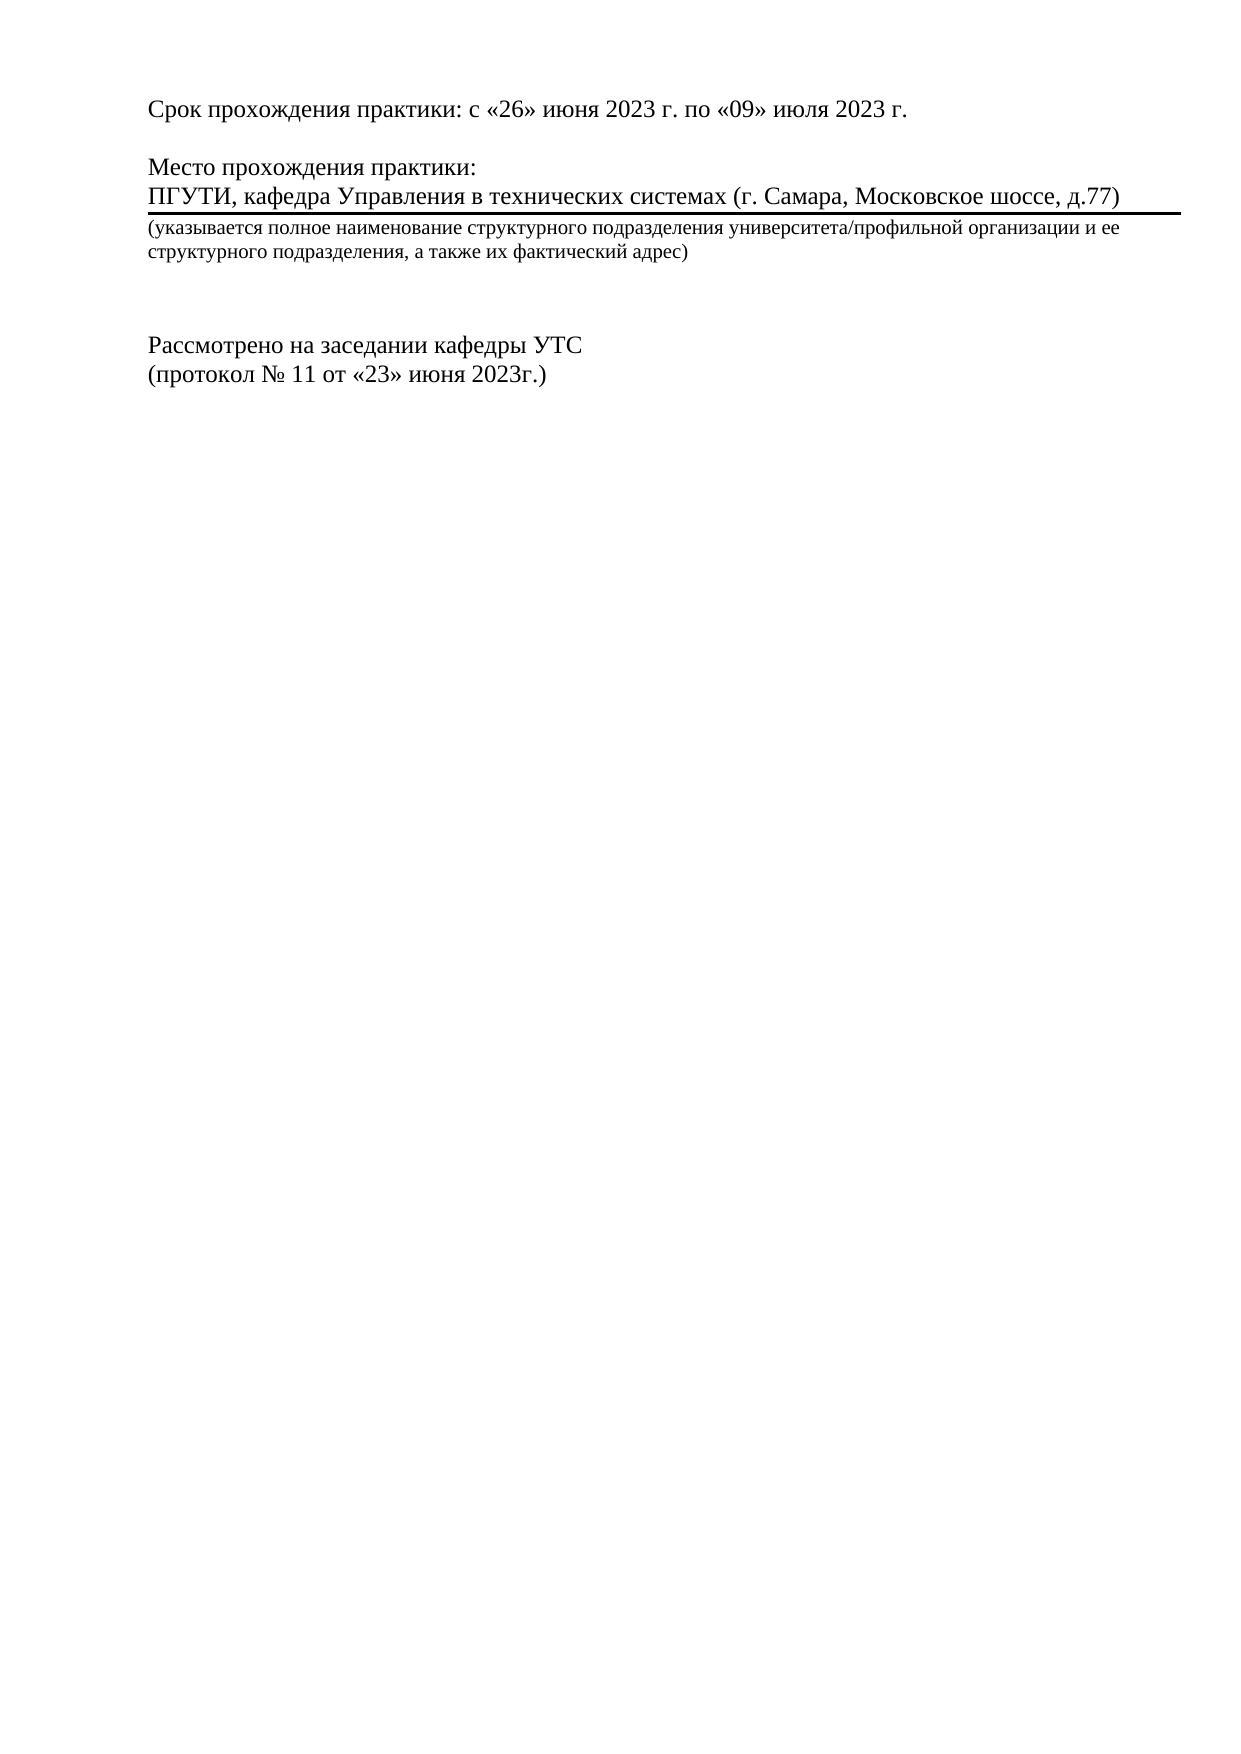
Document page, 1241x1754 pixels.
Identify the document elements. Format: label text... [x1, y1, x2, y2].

text Место прохождения практики: [148, 152, 1181, 181]
text Срок прохождения практики: с «26» июня 2023 г. по «09» июля 2023 г. [148, 94, 1181, 123]
text Рассмотрено на заседании кафедры УТС [148, 330, 1181, 359]
text (протокол № 11 от «23» июня 2023г.) [148, 359, 1181, 387]
text (указывается полное наименование структурного подразделения университета/профильной организации и ее структурного подразделения, а также их фактический адрес) [148, 215, 1181, 263]
text ПГУТИ, кафедра Управления в технических системах (г. Самара, Московское шоссе, д.77) [148, 181, 1181, 212]
